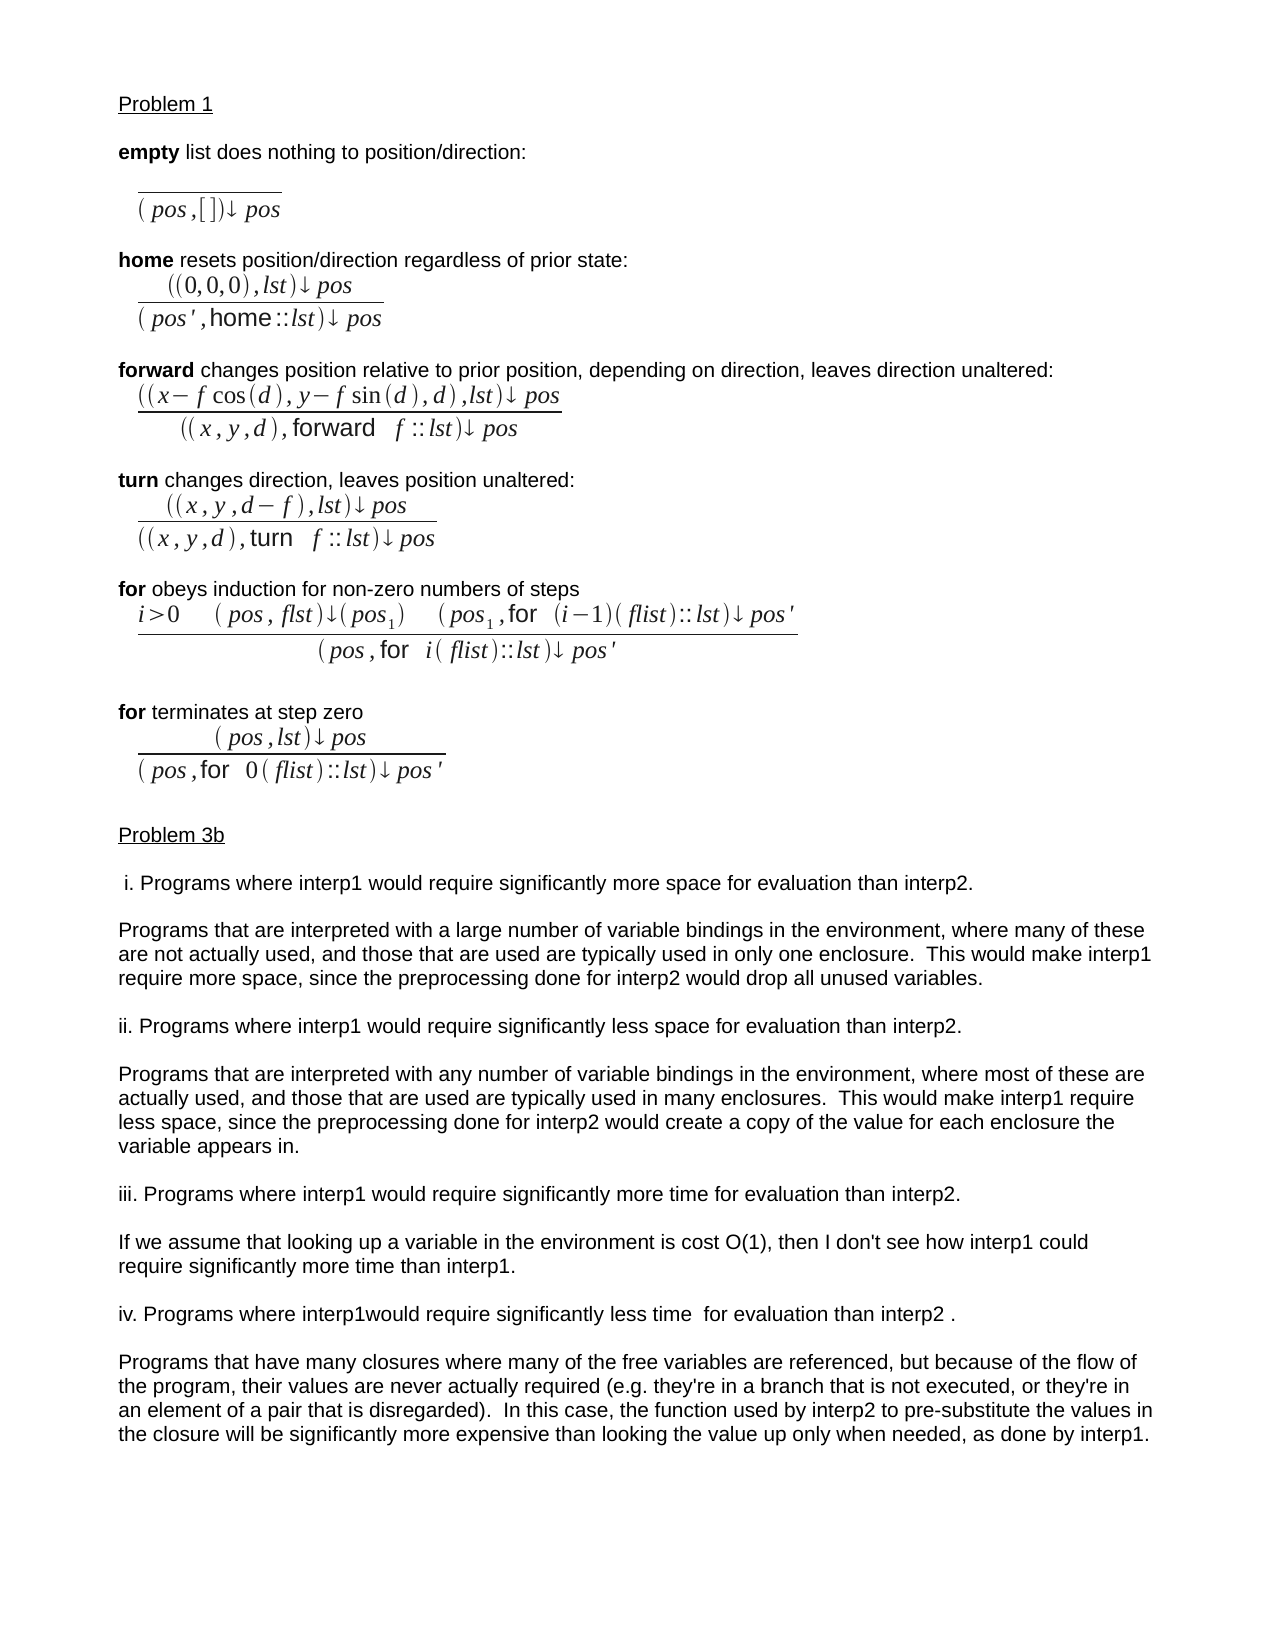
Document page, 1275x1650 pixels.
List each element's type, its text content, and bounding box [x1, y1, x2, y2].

text Problem 1 [118, 92, 1157, 116]
text home resets position/direction regardless of prior state: [118, 248, 1157, 272]
text Programs that have many closures where many of the free variables are referenced, but because of the flow of the program, their values are never actually required (e.g. they're in a branch that is not executed, or they're in an element of a pair that is disregarded). In this case, the function used by interp2 to pre-substitute the values in the closure will be significantly more expensive than looking the value up only when needed, as done by interp1. [118, 1349, 1157, 1445]
text ii. Programs where interp1 would require significantly less space for evaluation than interp2. Programs that are interpreted with any number of variable bindings in the environment, where most of these are actually used, and those that are used are typically used in many enclosures. This would make interp1 require less space, since the preprocessing done for interp2 would create a copy of the value for each enclosure the variable appears in. [118, 1014, 1157, 1182]
text i. Programs where interp1 would require significantly more space for evaluation than interp2. [118, 870, 1157, 894]
text for terminates at step zero [118, 700, 1157, 724]
text for obeys induction for non-zero numbers of steps [118, 577, 1157, 601]
text turn changes direction, leaves position unaltered: [118, 467, 1157, 491]
text iv. Programs where interp1would require significantly less time for evaluation than interp2 . [118, 1302, 1157, 1326]
text If we assume that looking up a variable in the environment is cost O(1), then I don't see how interp1 could require significantly more time than interp1. [118, 1230, 1157, 1278]
text Programs that are interpreted with a large number of variable bindings in the environment, where many of these are not actually used, and those that are used are typically used in only one enclosure. This would make interp1 require more space, since the preprocessing done for interp2 would drop all unused variables. [118, 918, 1157, 990]
text Problem 3b [118, 822, 1157, 846]
text iii. Programs where interp1 would require significantly more time for evaluation than interp2. [118, 1182, 1157, 1206]
text forward changes position relative to prior position, depending on direction, leaves direction unaltered: [118, 358, 1157, 382]
text empty list does nothing to position/direction: [118, 140, 1157, 164]
